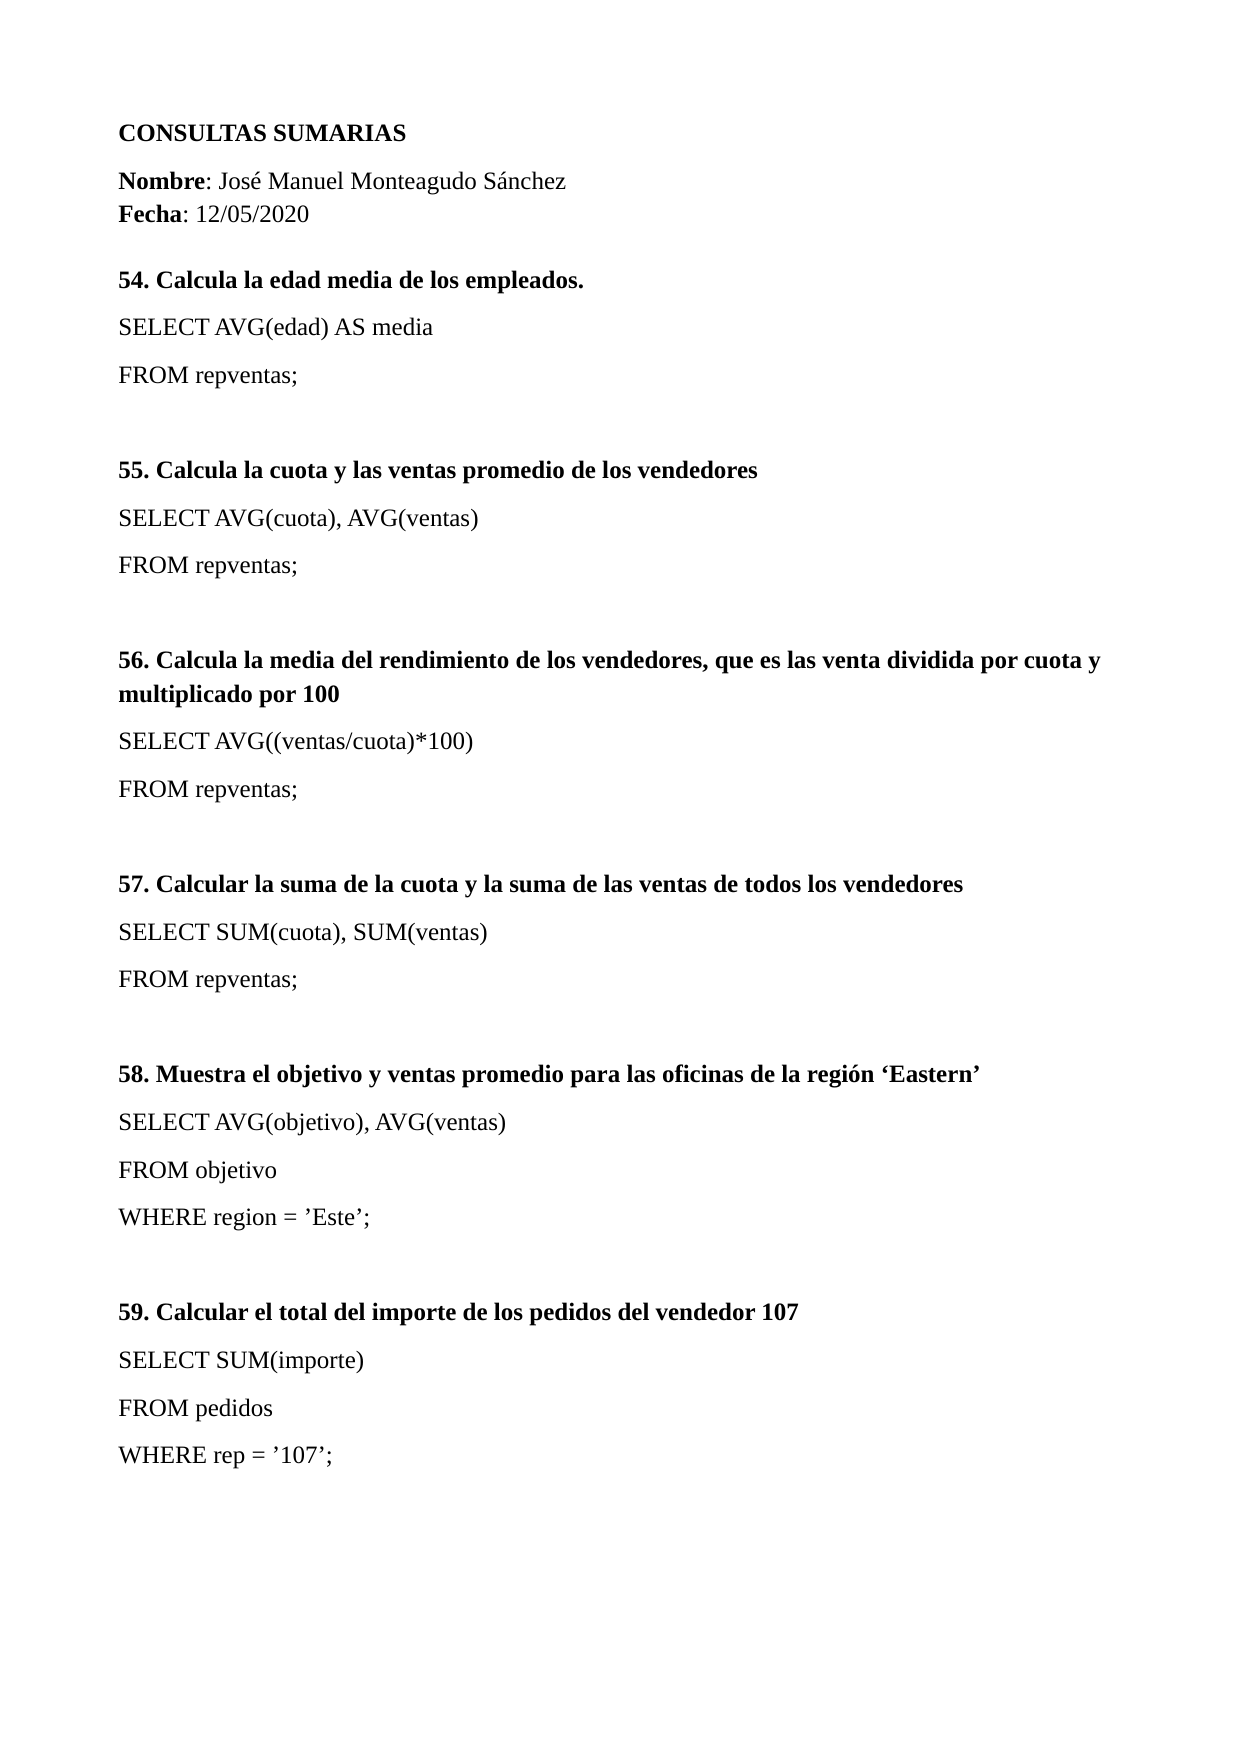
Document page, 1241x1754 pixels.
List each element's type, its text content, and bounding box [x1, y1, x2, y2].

text SELECT AVG(cuota), AVG(ventas) [118, 503, 1122, 532]
text FROM repventas; [118, 360, 1122, 389]
text WHERE region = ’Este’; [118, 1202, 1122, 1231]
text FROM repventas; [118, 964, 1122, 993]
text SELECT SUM(cuota), SUM(ventas) [118, 917, 1122, 945]
text Fecha: 12/05/2020 [118, 199, 1122, 227]
text WHERE rep = ’107’; [118, 1440, 1122, 1469]
text SELECT SUM(importe) [118, 1345, 1122, 1374]
text 58. Muestra el objetivo y ventas promedio para las oficinas de la región ‘Eastern’ [118, 1059, 1122, 1088]
text FROM objetivo [118, 1155, 1122, 1183]
text FROM repventas; [118, 774, 1122, 803]
text SELECT AVG(objetivo), AVG(ventas) [118, 1107, 1122, 1136]
text CONSULTAS SUMARIAS [118, 118, 1122, 147]
text 59. Calcular el total del importe de los pedidos del vendedor 107 [118, 1297, 1122, 1326]
text 55. Calcula la cuota y las ventas promedio de los vendedores [118, 455, 1122, 484]
text SELECT AVG((ventas/cuota)*100) [118, 726, 1122, 755]
text FROM repventas; [118, 550, 1122, 579]
text 57. Calcular la suma de la cuota y la suma de las ventas de todos los vendedores [118, 869, 1122, 898]
text FROM pedidos [118, 1393, 1122, 1421]
text 54. Calcula la edad media de los empleados. [118, 265, 1122, 293]
text SELECT AVG(edad) AS media [118, 312, 1122, 341]
text Nombre: José Manuel Monteagudo Sánchez [118, 166, 1122, 194]
text 56. Calcula la media del rendimiento de los vendedores, que es las venta dividida por cuota y multiplicado por 100 [118, 646, 1122, 707]
